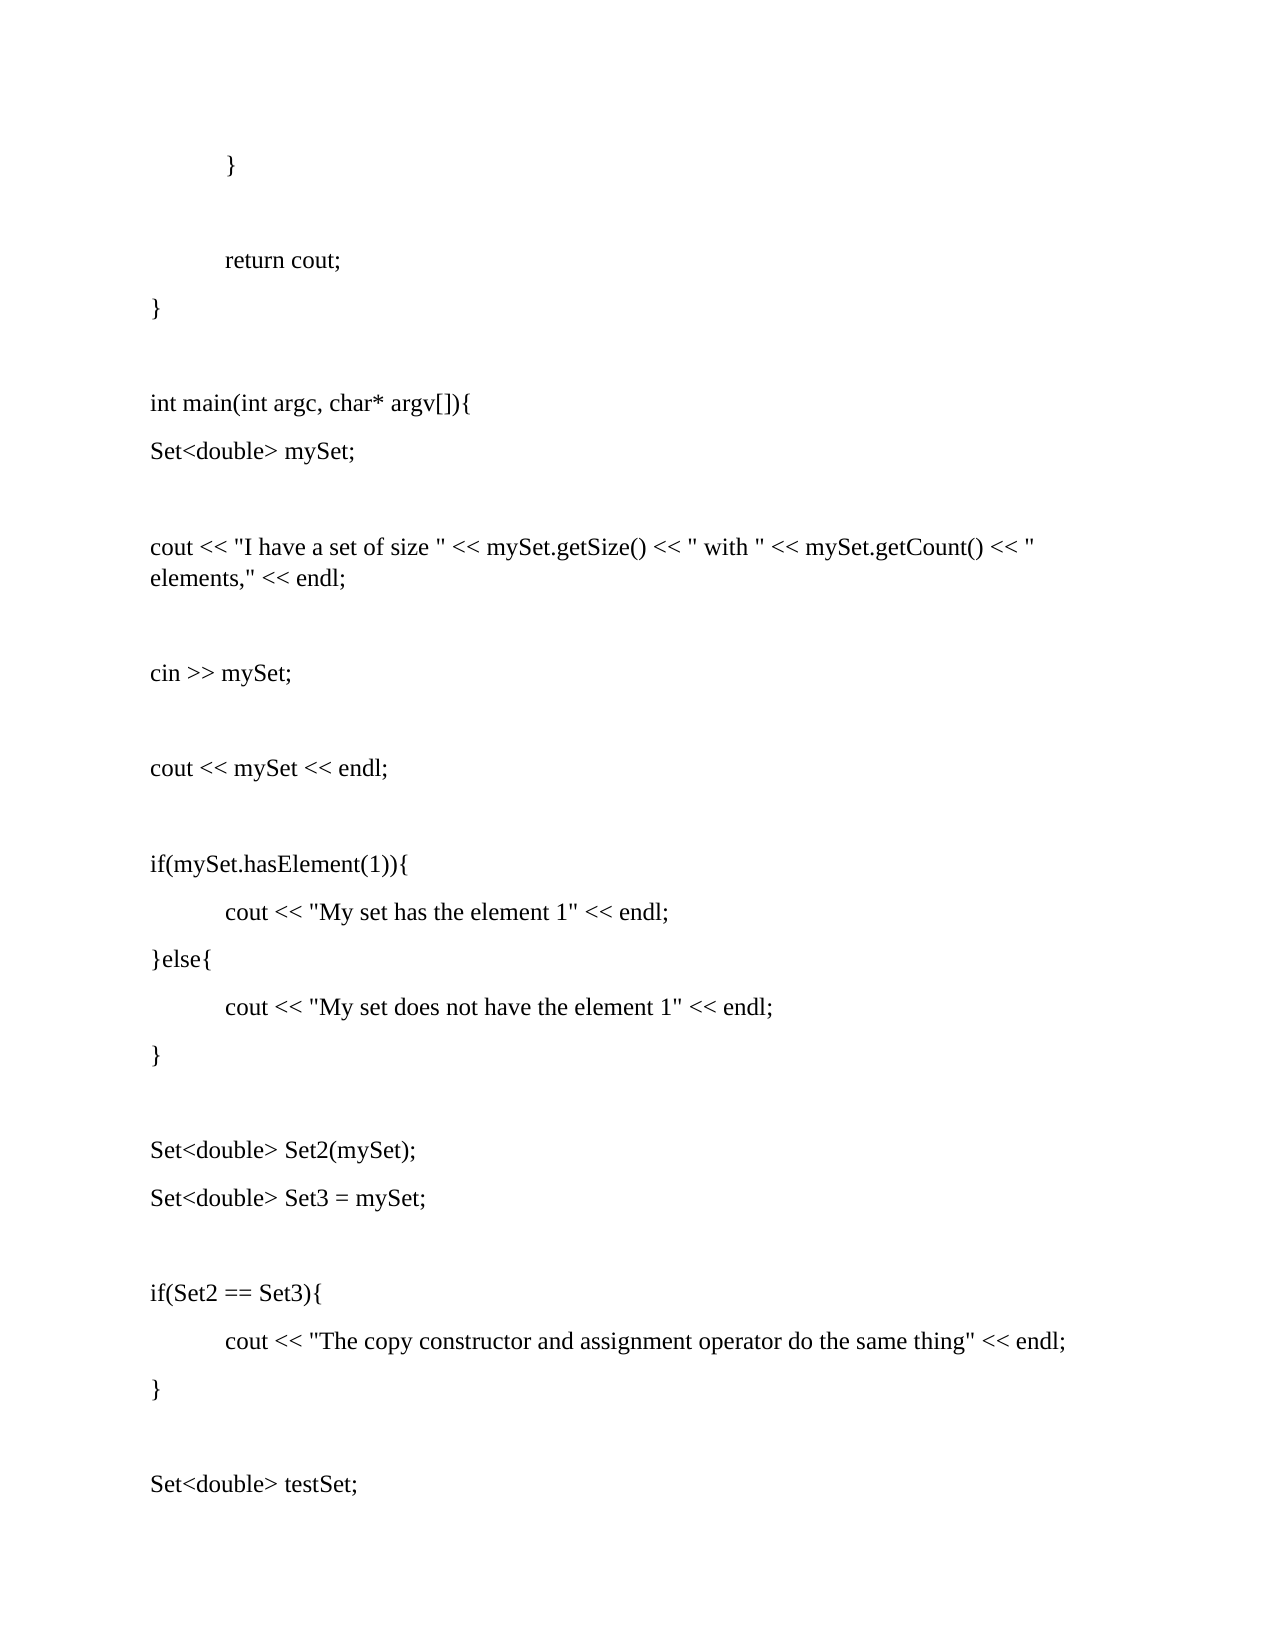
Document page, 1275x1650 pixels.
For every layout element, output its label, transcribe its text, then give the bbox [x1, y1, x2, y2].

text Set<double> Set2(mySet); [150, 1135, 1125, 1164]
text cout << "The copy constructor and assignment operator do the same thing" << endl; [150, 1326, 1125, 1355]
text } [150, 293, 1125, 322]
text return cout; [150, 245, 1125, 274]
text cout << "My set does not have the element 1" << endl; [150, 992, 1125, 1021]
text } [150, 1374, 1125, 1402]
text cout << "My set has the element 1" << endl; [150, 897, 1125, 925]
text Set<double> Set3 = mySet; [150, 1183, 1125, 1212]
text cin >> mySet; [150, 658, 1125, 687]
text if(mySet.hasElement(1)){ [150, 849, 1125, 878]
text int main(int argc, char* argv[]){ [150, 388, 1125, 417]
text if(Set2 == Set3){ [150, 1278, 1125, 1307]
text } [150, 150, 1125, 179]
text } [150, 1040, 1125, 1068]
text }else{ [150, 944, 1125, 973]
text cout << mySet << endl; [150, 753, 1125, 782]
text cout << "I have a set of size " << mySet.getSize() << " with " << mySet.getCount() << " elements," << endl; [150, 532, 1125, 591]
text Set<double> mySet; [150, 436, 1125, 465]
text Set<double> testSet; [150, 1469, 1125, 1498]
